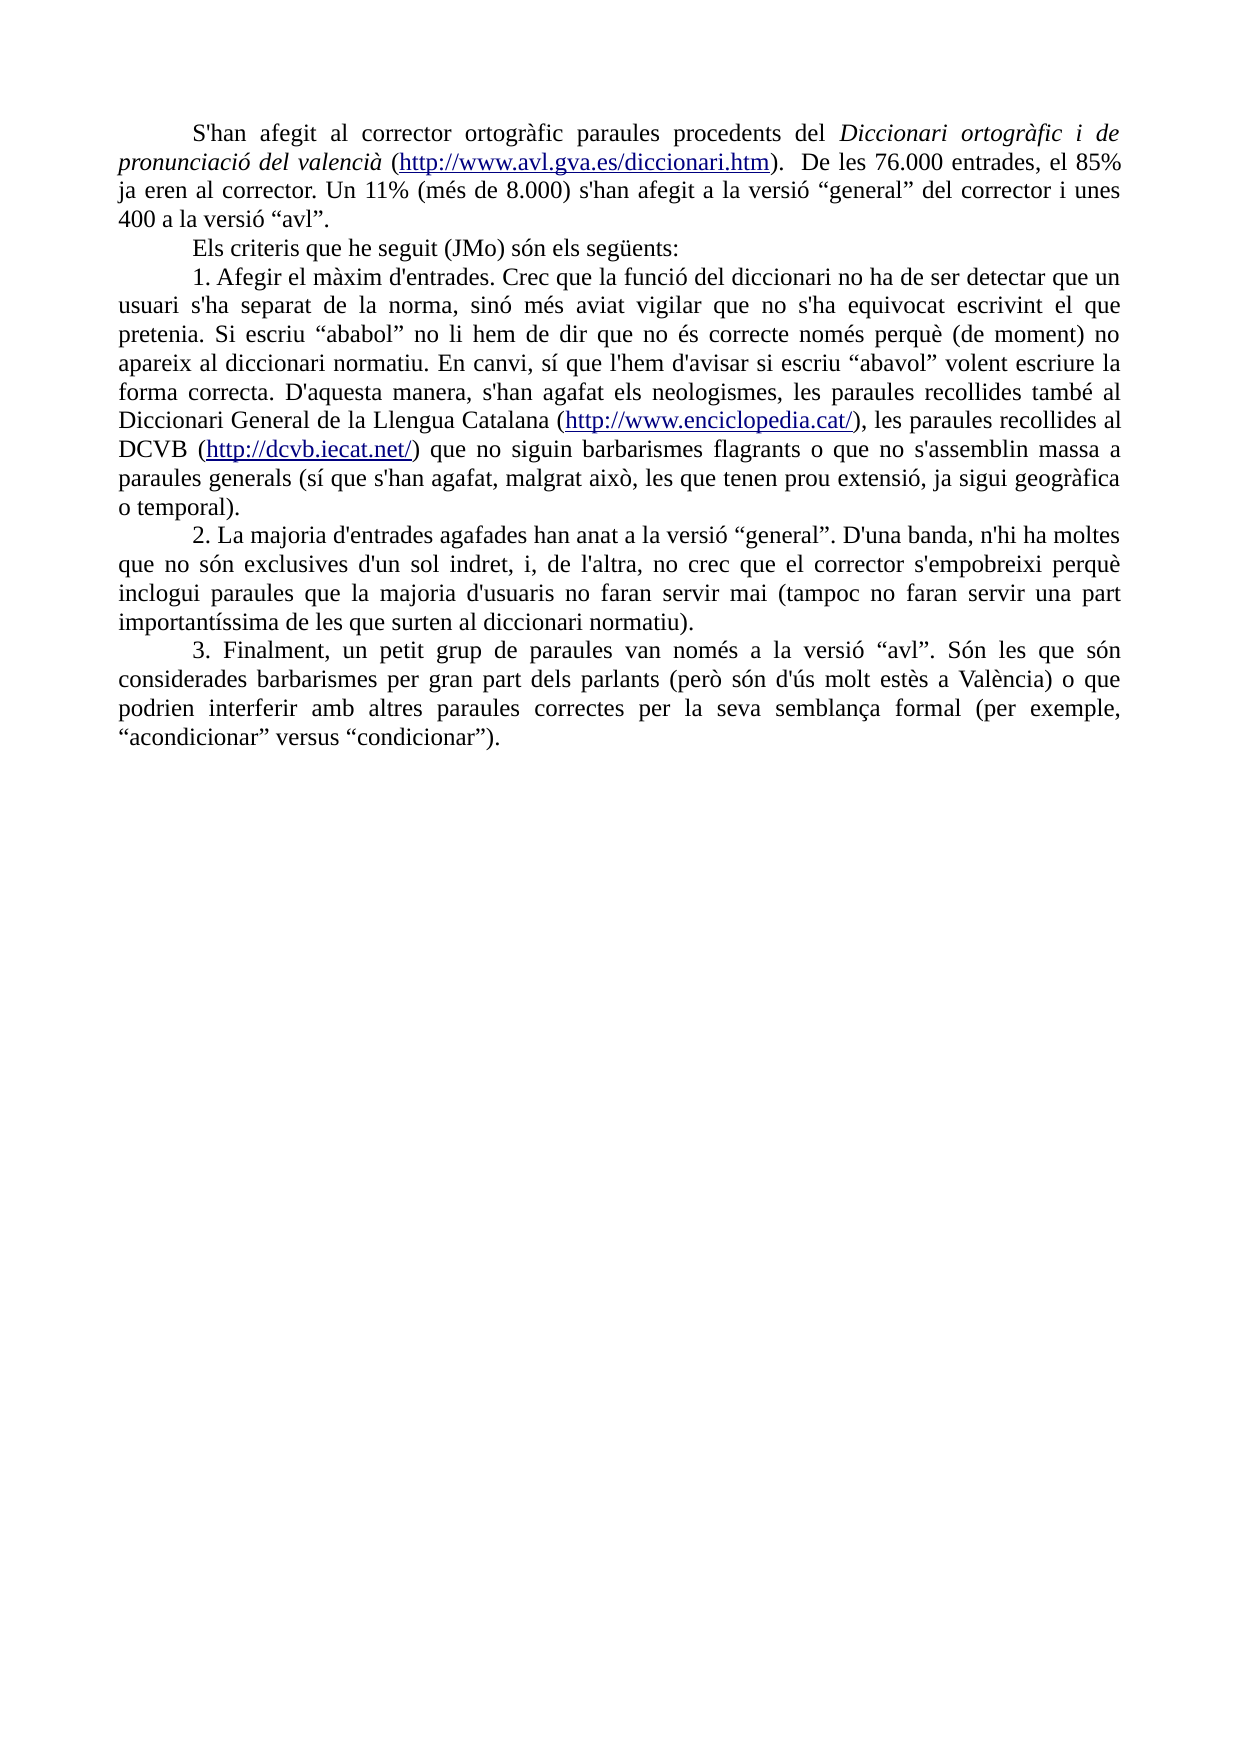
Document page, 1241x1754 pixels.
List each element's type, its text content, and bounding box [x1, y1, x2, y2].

text 2. La majoria d'entrades agafades han anat a la versió “general”. D'una banda, n'hi ha moltes que no són exclusives d'un sol indret, i, de l'altra, no crec que el corrector s'empobreixi perquè inclogui paraules que la majoria d'usuaris no faran servir mai (tampoc no faran servir una part importantíssima de les que surten al diccionari normatiu). [118, 521, 1122, 636]
text Els criteris que he seguit (JMo) són els següents: [118, 233, 1122, 262]
text 1. Afegir el màxim d'entrades. Crec que la funció del diccionari no ha de ser detectar que un usuari s'ha separat de la norma, sinó més aviat vigilar que no s'ha equivocat escrivint el que pretenia. Si escriu “ababol” no li hem de dir que no és correcte només perquè (de moment) no apareix al diccionari normatiu. En canvi, sí que l'hem d'avisar si escriu “abavol” volent escriure la forma correcta. D'aquesta manera, s'han agafat els neologismes, les paraules recollides també al Diccionari General de la Llengua Catalana (http://www.enciclopedia.cat/), les paraules recollides al DCVB (http://dcvb.iecat.net/) que no siguin barbarismes flagrants o que no s'assemblin massa a paraules generals (sí que s'han agafat, malgrat això, les que tenen prou extensió, ja sigui geogràfica o temporal). [118, 262, 1122, 521]
text S'han afegit al corrector ortogràfic paraules procedents del Diccionari ortogràfic i de pronunciació del valencià (http://www.avl.gva.es/diccionari.htm). De les 76.000 entrades, el 85% ja eren al corrector. Un 11% (més de 8.000) s'han afegit a la versió “general” del corrector i unes 400 a la versió “avl”. [118, 118, 1122, 233]
text 3. Finalment, un petit grup de paraules van només a la versió “avl”. Són les que són considerades barbarismes per gran part dels parlants (però són d'ús molt estès a València) o que podrien interferir amb altres paraules correctes per la seva semblança formal (per exemple, “acondicionar” versus “condicionar”). [118, 636, 1122, 751]
